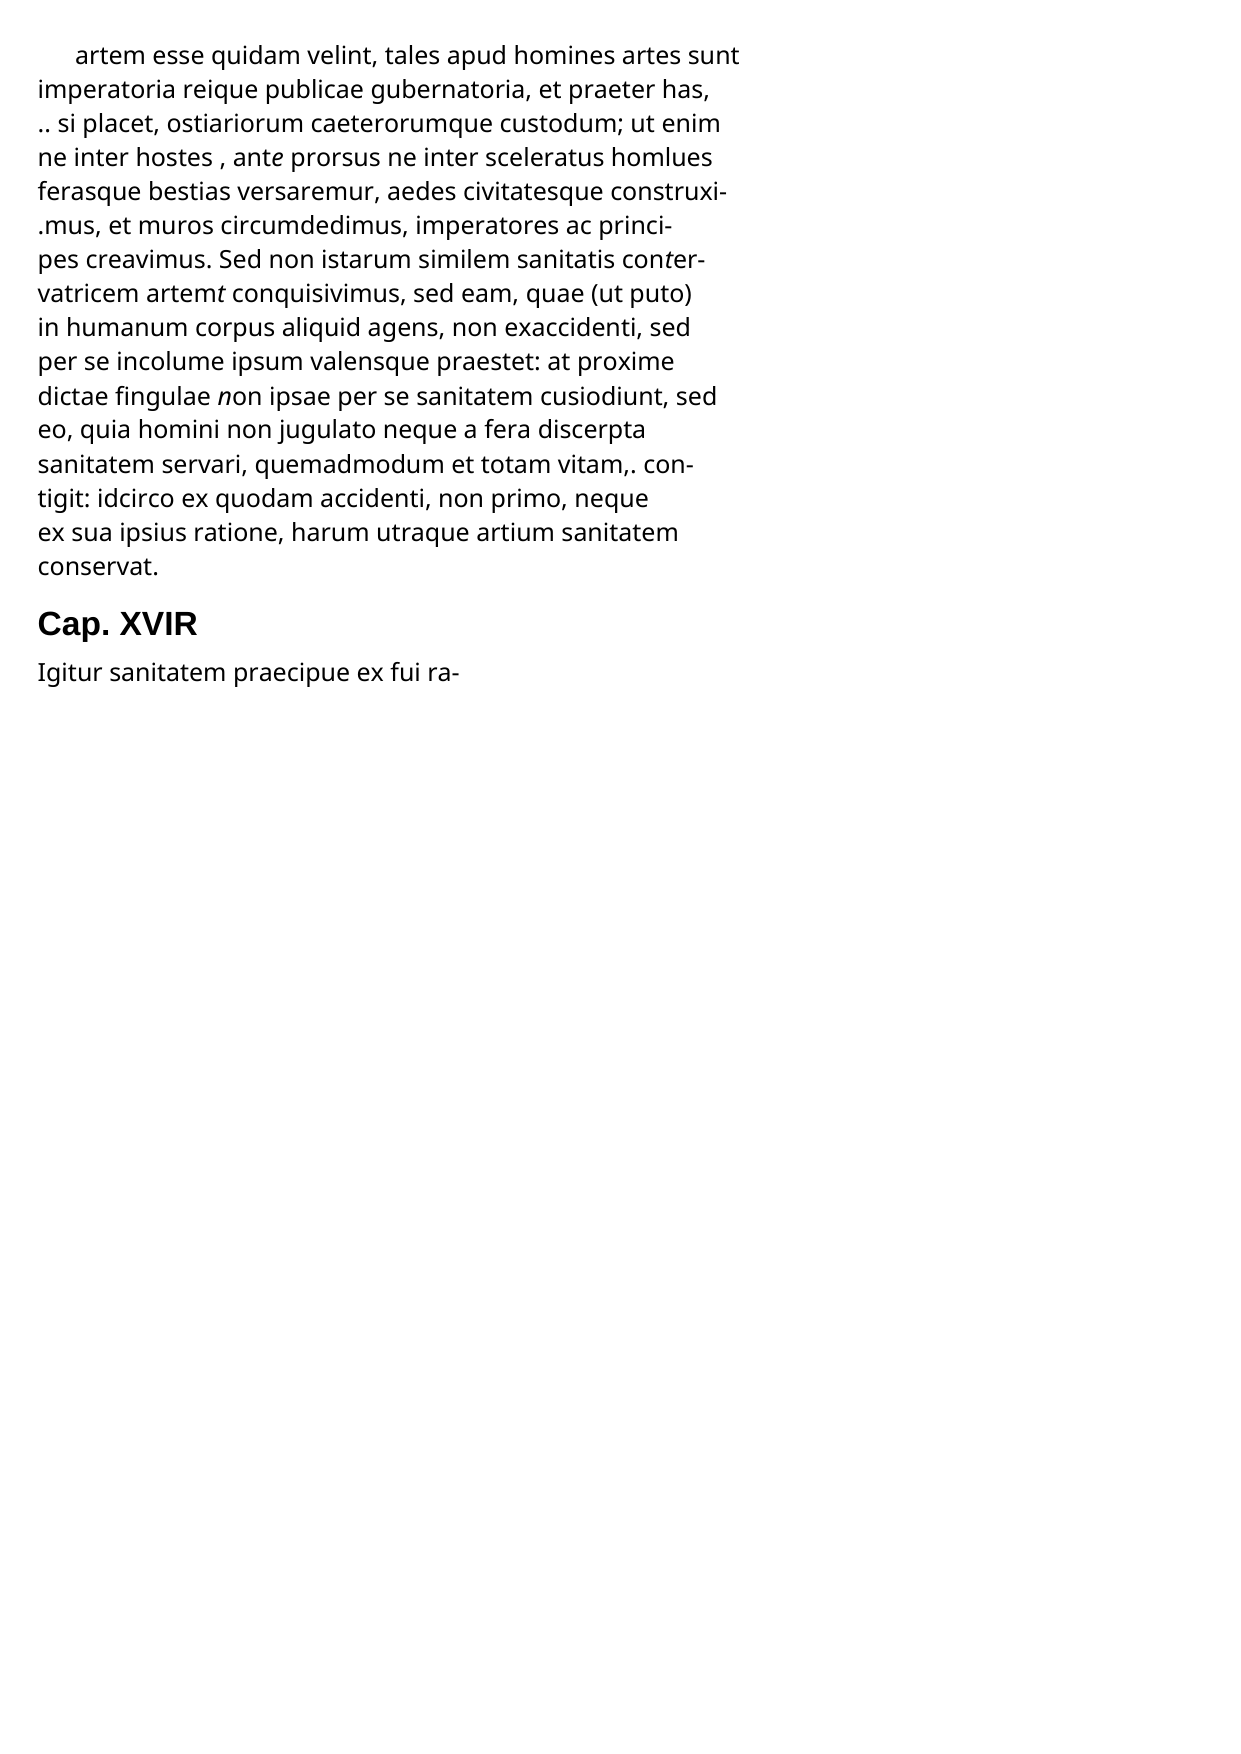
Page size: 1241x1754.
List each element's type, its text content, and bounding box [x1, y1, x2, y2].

text artem esse quidam velint, tales apud homines artes sunt imperatoria reique publicae gubernatoria, et praeter has, .. si placet, ostiariorum caeterorumque custodum; ut enim ne inter hostes , ante prorsus ne inter sceleratus homlues ferasque bestias versaremur, aedes civitatesque construxi- .mus, et muros circumdedimus, imperatores ac princi- pes creavimus. Sed non istarum similem sanitatis conter- vatricem artemt conquisivimus, sed eam, quae (ut puto) in humanum corpus aliquid agens, non exaccidenti, sed per se incolume ipsum valensque praestet: at proxime dictae fingulae non ipsae per se sanitatem cusiodiunt, sed eo, quia homini non jugulato neque a fera discerpta sanitatem servari, quemadmodum et totam vitam,. con- tigit: idcirco ex quodam accidenti, non primo, neque ex sua ipsius ratione, harum utraque artium sanitatem conservat. [37, 37, 1203, 582]
subtitle Cap. XVIR [37, 603, 1203, 642]
text Igitur sanitatem praecipue ex fui ra- [37, 654, 1203, 688]
